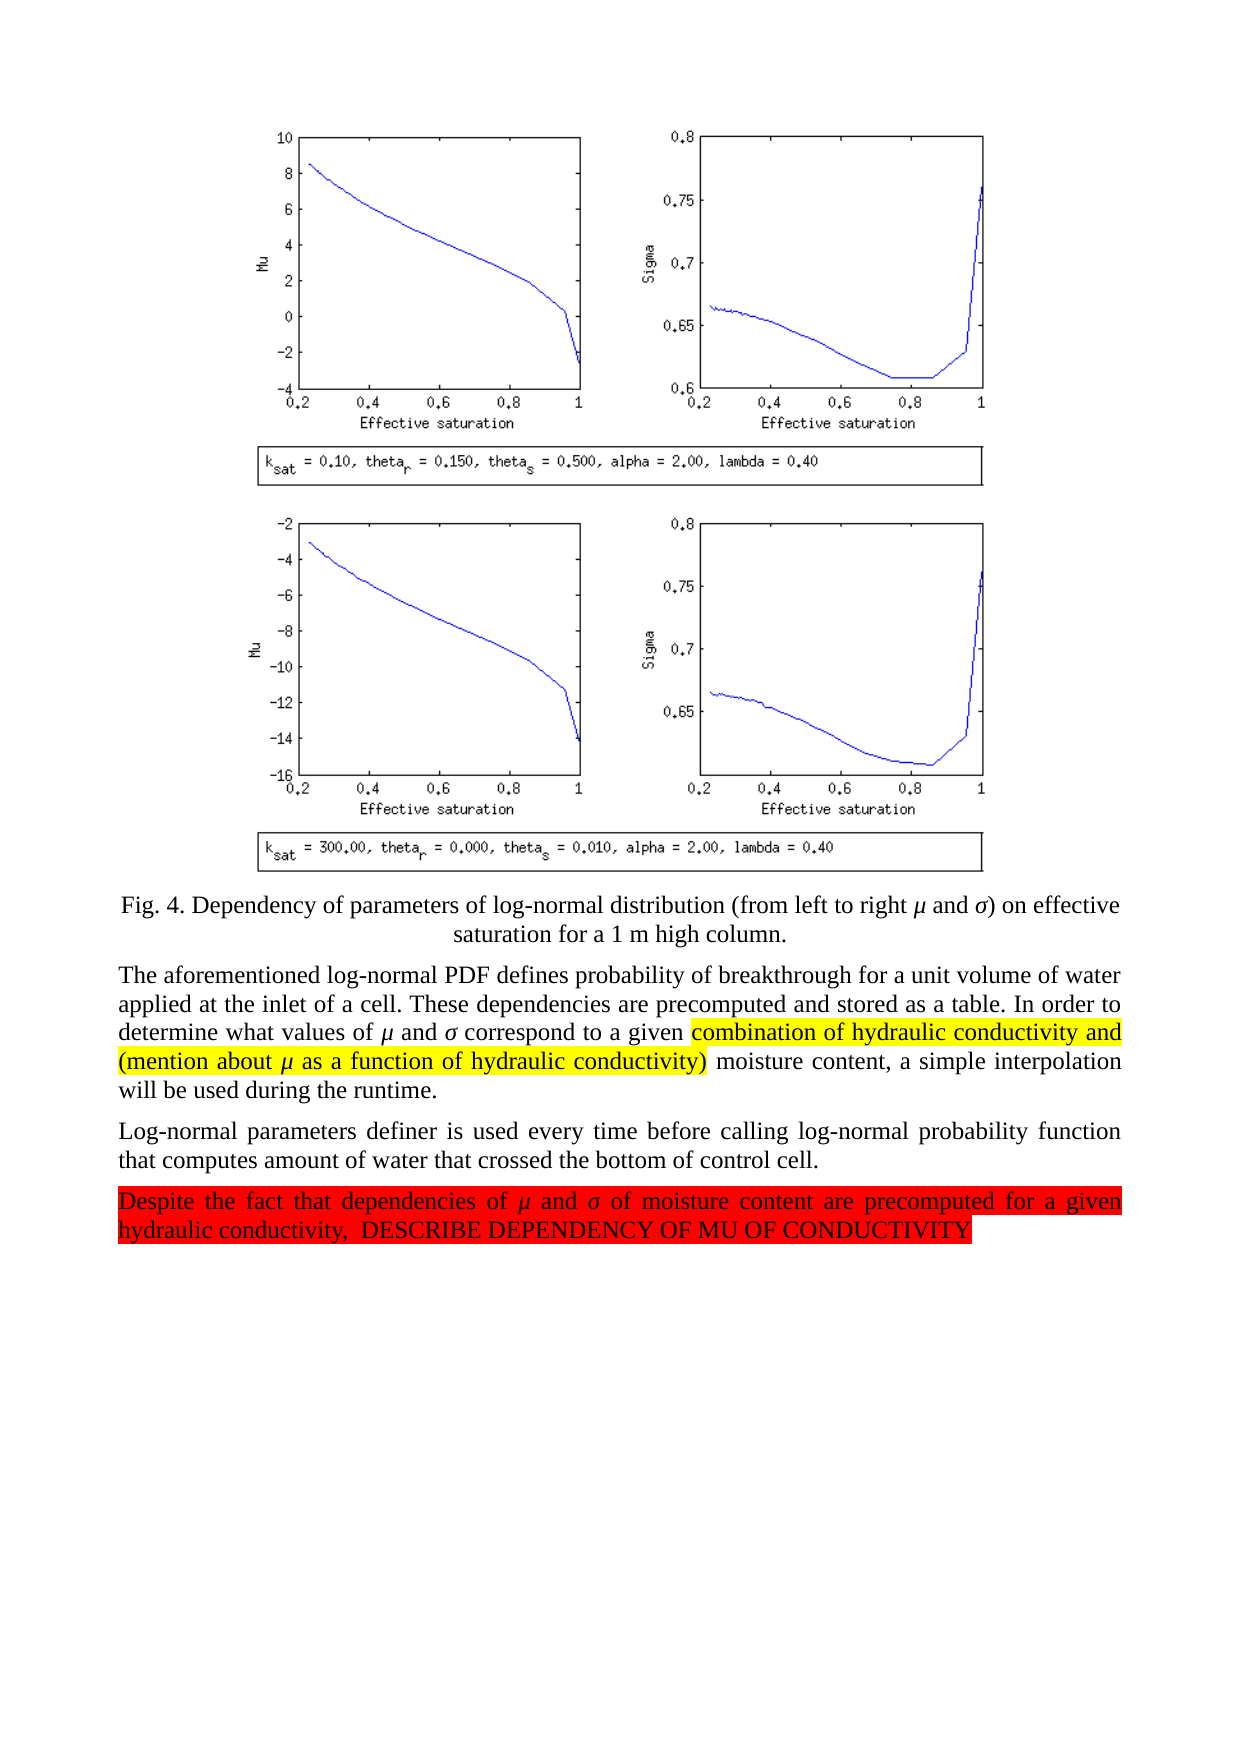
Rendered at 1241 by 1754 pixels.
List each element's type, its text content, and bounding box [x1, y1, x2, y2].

text Despite the fact that dependencies of μ and σ of moisture content are precomputed for a given hydraulic conductivity, DESCRIBE DEPENDENCY OF MU OF CONDUCTIVITY [118, 1186, 1122, 1244]
picture [218, 118, 1022, 891]
text Fig. 4. Dependency of parameters of log-normal distribution (from left to right μ and σ) on effective saturation for a 1 m high column. [118, 891, 1122, 948]
text The aforementioned log-normal PDF defines probability of breakthrough for a unit volume of water applied at the inlet of a cell. These dependencies are precomputed and stored as a table. In order to determine what values of μ and σ correspond to a given combination of hydraulic conductivity and (mention about μ as a function of hydraulic conductivity) moisture content, a simple interpolation will be used during the runtime. [118, 960, 1122, 1104]
text Log-normal parameters definer is used every time before calling log-normal probability function that computes amount of water that crossed the bottom of control cell. [118, 1116, 1122, 1174]
